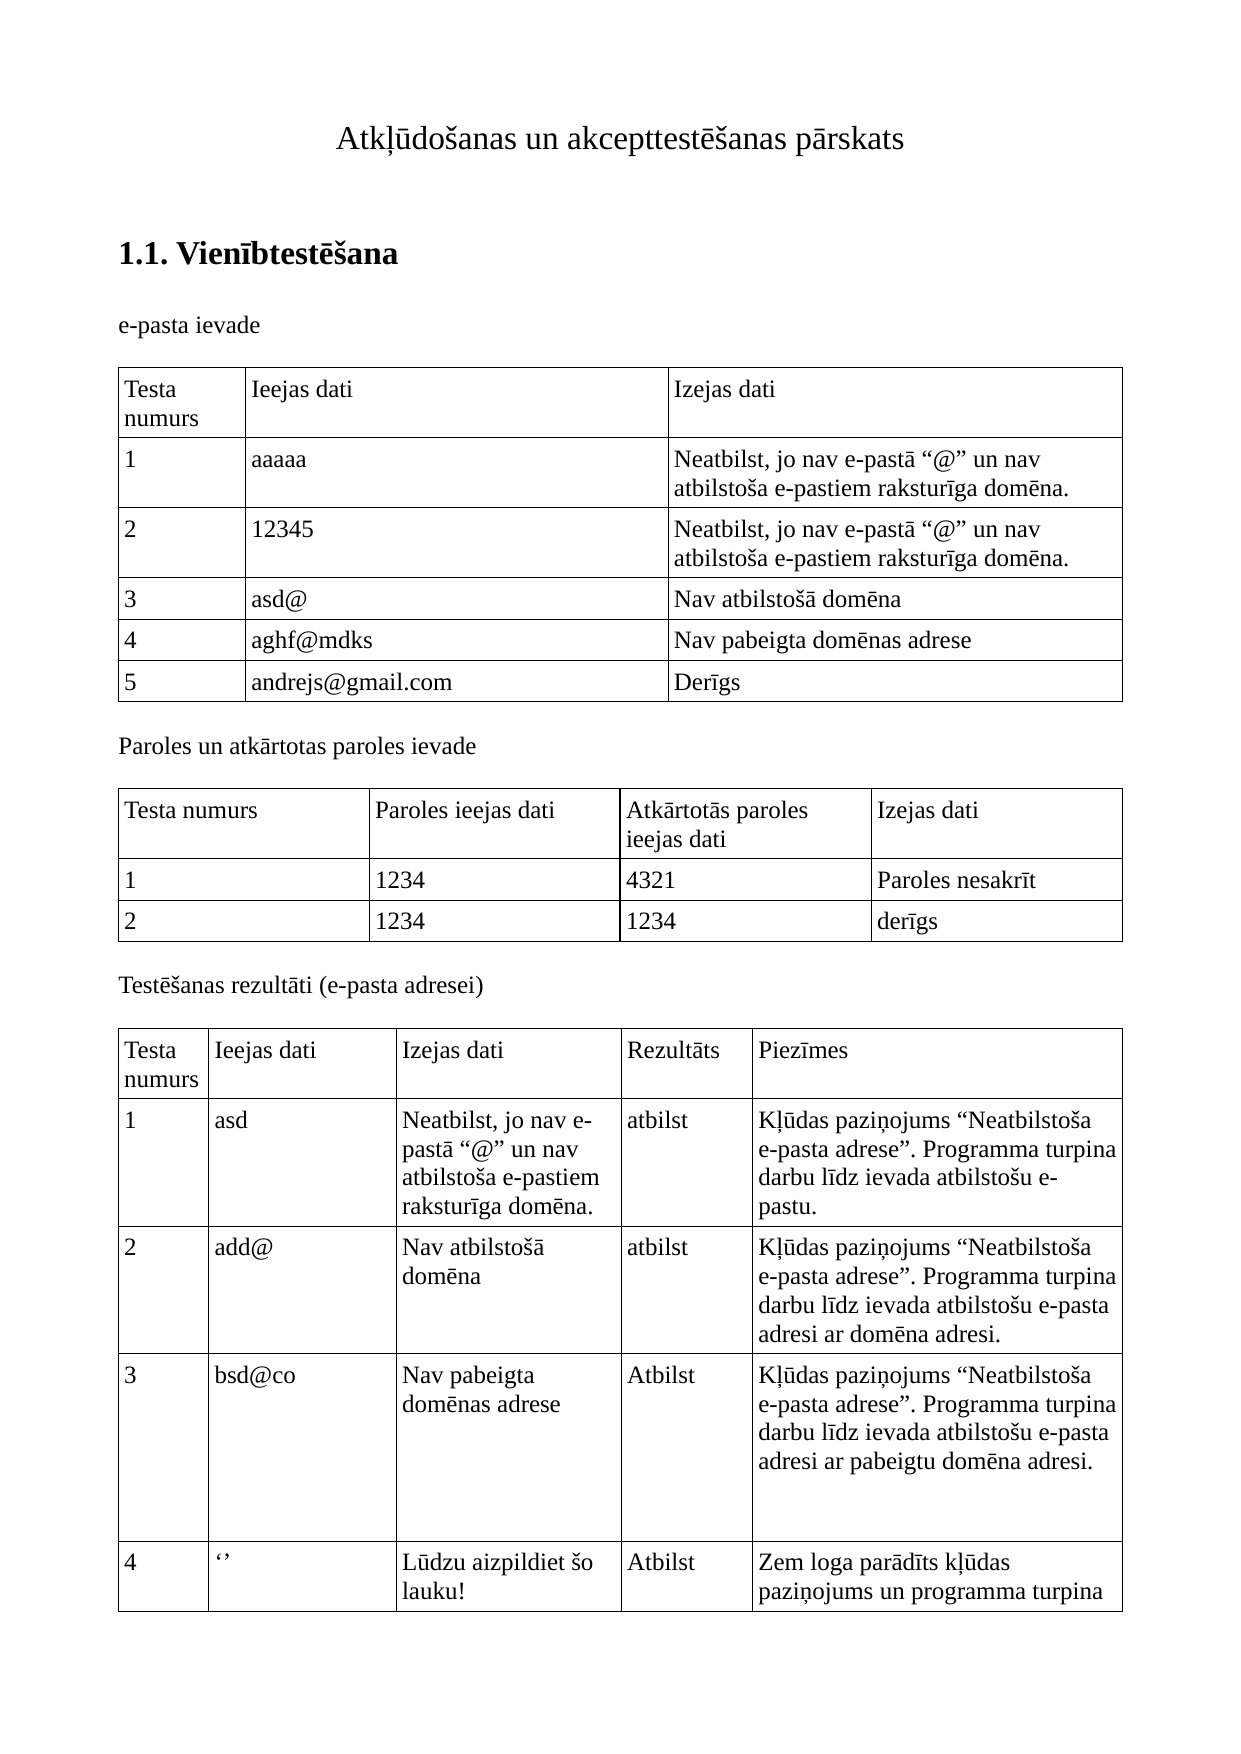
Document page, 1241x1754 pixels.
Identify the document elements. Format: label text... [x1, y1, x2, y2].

table_cell 2 [119, 1227, 208, 1353]
text Atkļūdošanas un akcepttestēšanas pārskats [118, 118, 1122, 156]
table_header Ieejas dati [246, 368, 668, 437]
table_cell Neatbilst, jo nav e-pastā “@” un nav atbilstoša e-pastiem raksturīga domēna. [669, 438, 1122, 507]
table_header Ieejas dati [209, 1029, 396, 1098]
table_cell atbilst [622, 1099, 752, 1226]
table_header Paroles ieejas dati [370, 789, 619, 858]
table_header Rezultāts [622, 1029, 752, 1098]
table_cell 1 [119, 1099, 208, 1226]
table_cell 3 [119, 1354, 208, 1541]
table_header Testa numurs [119, 368, 245, 437]
table_cell 4 [119, 1542, 208, 1611]
table_cell derīgs [872, 901, 1122, 941]
table_cell Derīgs [669, 661, 1122, 701]
table_cell Atbilst [622, 1354, 752, 1541]
table_cell aghf@mdks [246, 620, 668, 660]
table_cell Paroles nesakrīt [872, 859, 1122, 899]
table_cell 1234 [370, 901, 619, 941]
table_cell andrejs@gmail.com [246, 661, 668, 701]
table_cell Nav pabeigta domēnas adrese [397, 1354, 621, 1541]
text e-pasta ievade [118, 310, 1122, 338]
table_cell add@ [209, 1227, 396, 1353]
table_header Izejas dati [397, 1029, 621, 1098]
table_cell 1 [119, 859, 369, 899]
table_cell ‘’ [209, 1542, 396, 1611]
text Paroles un atkārtotas paroles ievade [118, 731, 1122, 759]
table_cell Neatbilst, jo nav e-pastā “@” un nav atbilstoša e-pastiem raksturīga domēna. [397, 1099, 621, 1226]
table_cell asd@ [246, 578, 668, 618]
table_cell Kļūdas paziņojums “Neatbilstoša e-pasta adrese”. Programma turpina darbu līdz ievada atbilstošu e-pastu. [753, 1099, 1122, 1226]
table_cell asd [209, 1099, 396, 1226]
table_cell Neatbilst, jo nav e-pastā “@” un nav atbilstoša e-pastiem raksturīga domēna. [669, 508, 1122, 577]
table_cell 5 [119, 661, 245, 701]
table_header Izejas dati [669, 368, 1122, 437]
table_cell 1234 [370, 859, 619, 899]
table_cell 2 [119, 508, 245, 577]
text 1.1. Vienībtestēšana [118, 233, 1122, 271]
table_cell Kļūdas paziņojums “Neatbilstoša e-pasta adrese”. Programma turpina darbu līdz ievada atbilstošu e-pasta adresi ar domēna adresi. [753, 1227, 1122, 1353]
table_cell Nav pabeigta domēnas adrese [669, 620, 1122, 660]
table_cell bsd@co [209, 1354, 396, 1541]
table_cell Atbilst [622, 1542, 752, 1611]
table_header Piezīmes [753, 1029, 1122, 1098]
table_cell 3 [119, 578, 245, 618]
table_cell aaaaa [246, 438, 668, 507]
table_header Testa numurs [119, 789, 369, 858]
table_header Atkārtotās paroles ieejas dati [621, 789, 871, 858]
table_header Izejas dati [872, 789, 1122, 858]
table_header Testa numurs [119, 1029, 208, 1098]
table_cell 12345 [246, 508, 668, 577]
table_cell 4 [119, 620, 245, 660]
table_cell atbilst [622, 1227, 752, 1353]
text Testēšanas rezultāti (e-pasta adresei) [118, 971, 1122, 999]
table_cell 2 [119, 901, 369, 941]
table_cell Nav atbilstošā domēna [397, 1227, 621, 1353]
table_cell 4321 [621, 859, 871, 899]
table_cell Nav atbilstošā domēna [669, 578, 1122, 618]
table_cell Lūdzu aizpildiet šo lauku! [397, 1542, 621, 1611]
table_cell 1 [119, 438, 245, 507]
table_cell 1234 [621, 901, 871, 941]
table_cell Kļūdas paziņojums “Neatbilstoša e-pasta adrese”. Programma turpina darbu līdz ievada atbilstošu e-pasta adresi ar pabeigtu domēna adresi. [753, 1354, 1122, 1541]
table_cell Zem loga parādīts kļūdas paziņojums un programma turpina [753, 1542, 1122, 1611]
